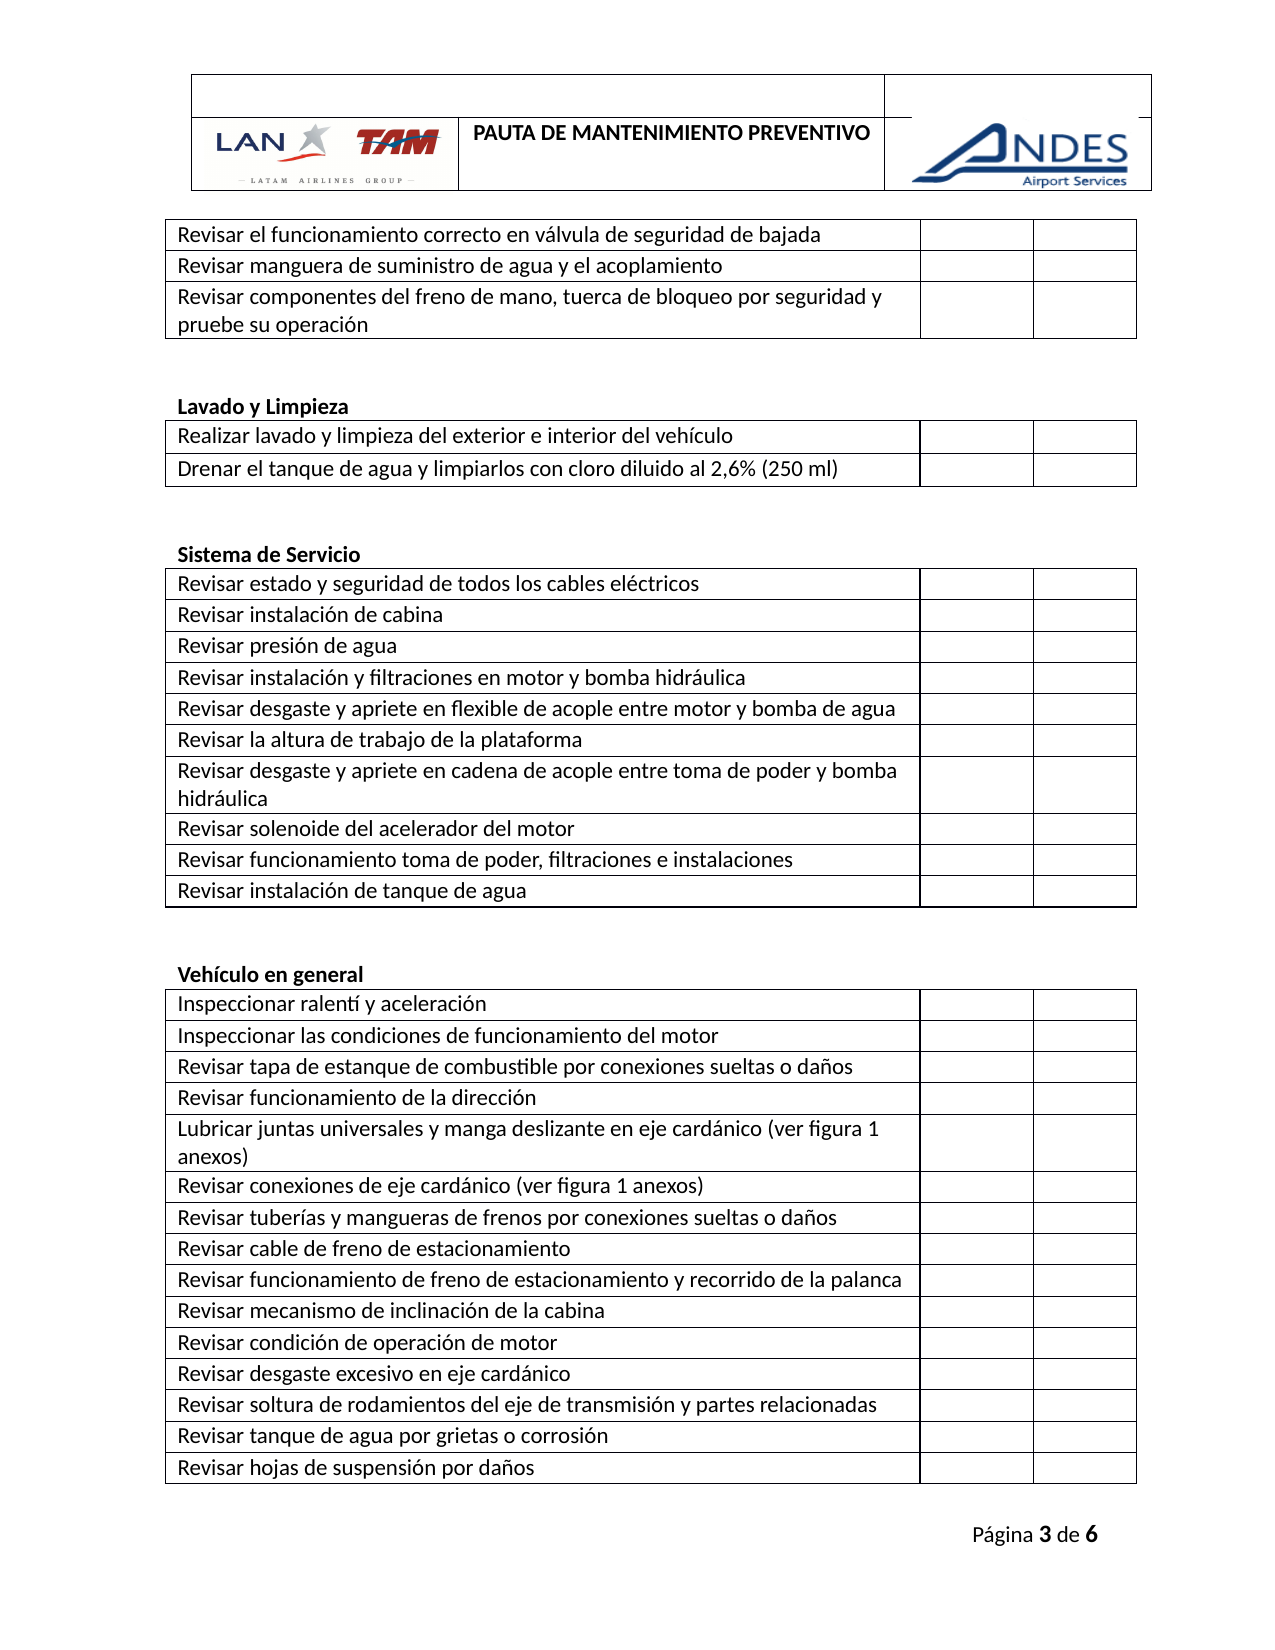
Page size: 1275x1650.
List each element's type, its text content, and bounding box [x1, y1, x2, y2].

table_cell [1034, 600, 1136, 631]
table_cell [1034, 454, 1136, 486]
table_cell [921, 757, 1033, 813]
table_cell [921, 876, 1033, 906]
table_cell Revisar instalación de tanque de agua [166, 876, 919, 906]
table_cell [921, 1297, 1033, 1327]
table_cell Drenar el tanque de agua y limpiarlos con cloro diluido al 2,6% (250 ml) [166, 454, 919, 486]
table_cell [1034, 1422, 1136, 1452]
table_cell [1034, 1083, 1136, 1113]
table_cell Revisar componentes del freno de mano, tuerca de bloqueo por seguridad y pruebe su operación [166, 282, 920, 338]
table_cell Revisar funcionamiento toma de poder, filtraciones e instalaciones [166, 845, 919, 875]
table_cell [1034, 1234, 1136, 1264]
table_cell [921, 1083, 1033, 1113]
table_cell [921, 600, 1033, 631]
table_cell Revisar instalación de cabina [166, 600, 919, 631]
table_cell [1034, 1052, 1136, 1082]
table_cell [921, 1265, 1033, 1296]
table_cell [1034, 725, 1136, 756]
table_cell Inspeccionar las condiciones de funcionamiento del motor [166, 1021, 919, 1051]
table_cell Revisar tuberías y mangueras de frenos por conexiones sueltas o daños [166, 1203, 919, 1233]
table_cell [1034, 663, 1136, 693]
table_cell [921, 454, 1033, 486]
table_cell Revisar funcionamiento de la dirección [166, 1083, 919, 1113]
table_cell Revisar solenoide del acelerador del motor [166, 814, 919, 844]
table_cell [921, 282, 1033, 338]
table_cell [1034, 876, 1136, 906]
table_cell Revisar condición de operación de motor [166, 1328, 919, 1358]
table_cell [1034, 1328, 1136, 1358]
table_cell [1034, 1265, 1136, 1296]
table_header [1034, 421, 1136, 453]
table_cell [1034, 814, 1136, 844]
table_cell [1034, 632, 1136, 662]
table_cell Revisar manguera de suministro de agua y el acoplamiento [166, 251, 920, 281]
table_header [921, 569, 1033, 599]
table_cell Revisar tapa de estanque de combustible por conexiones sueltas o daños [166, 1052, 919, 1082]
table_cell [1034, 1453, 1136, 1483]
table_cell Revisar instalación y filtraciones en motor y bomba hidráulica [166, 663, 919, 693]
table_cell Revisar desgaste y apriete en cadena de acople entre toma de poder y bomba hidráulica [166, 757, 919, 813]
table_cell [921, 1052, 1033, 1082]
table_cell Revisar la altura de trabajo de la plataforma [166, 725, 919, 756]
table_cell [921, 1328, 1033, 1358]
table_cell Revisar desgaste y apriete en flexible de acople entre motor y bomba de agua [166, 694, 919, 724]
table_cell [1034, 282, 1136, 338]
table_header [1034, 569, 1136, 599]
table_cell [921, 632, 1033, 662]
table_header [921, 990, 1033, 1020]
table_cell [921, 1422, 1033, 1452]
table_cell [921, 1203, 1033, 1233]
text Lavado y Limpieza [177, 392, 1098, 420]
table_cell Revisar cable de freno de estacionamiento [166, 1234, 919, 1264]
table_cell Revisar hojas de suspensión por daños [166, 1453, 919, 1483]
table_header [1034, 990, 1136, 1020]
picture [911, 117, 1139, 190]
table_cell Revisar el funcionamiento correcto en válvula de seguridad de bajada [166, 220, 920, 250]
table_cell [921, 663, 1033, 693]
table_cell [921, 814, 1033, 844]
table_header Realizar lavado y limpieza del exterior e interior del vehículo [166, 421, 919, 453]
table_cell Revisar conexiones de eje cardánico (ver figura 1 anexos) [166, 1172, 919, 1202]
table_cell [1034, 1172, 1136, 1202]
table_cell Revisar funcionamiento de freno de estacionamiento y recorrido de la palanca [166, 1265, 919, 1296]
table_cell [921, 725, 1033, 756]
table_cell [1034, 1021, 1136, 1051]
table_cell [921, 694, 1033, 724]
table_cell Revisar soltura de rodamientos del eje de transmisión y partes relacionadas [166, 1390, 919, 1421]
table_cell Revisar mecanismo de inclinación de la cabina [166, 1297, 919, 1327]
table_cell [921, 1234, 1033, 1264]
table_cell [1034, 757, 1136, 813]
picture [204, 118, 454, 190]
table_header Revisar estado y seguridad de todos los cables eléctricos [166, 569, 919, 599]
text Vehículo en general [177, 960, 1098, 988]
table_cell Lubricar juntas universales y manga deslizante en eje cardánico (ver figura 1 anexos) [166, 1115, 919, 1171]
table_cell [1034, 1390, 1136, 1421]
table_cell [921, 845, 1033, 875]
table_cell [921, 1172, 1033, 1202]
table_header Inspeccionar ralentí y aceleración [166, 990, 919, 1020]
table_cell [1034, 220, 1136, 250]
table_cell [921, 1390, 1033, 1421]
table_cell [1034, 1297, 1136, 1327]
table_cell [921, 1115, 1033, 1171]
table_cell [921, 220, 1033, 250]
table_cell Revisar desgaste excesivo en eje cardánico [166, 1359, 919, 1389]
table_cell [921, 1359, 1033, 1389]
picture [204, 191, 454, 195]
text Sistema de Servicio [177, 540, 1098, 568]
table_header [921, 421, 1033, 453]
table_cell Revisar presión de agua [166, 632, 919, 662]
table_cell [921, 1021, 1033, 1051]
table_cell [921, 251, 1033, 281]
table_cell [1034, 1115, 1136, 1171]
table_cell [1034, 845, 1136, 875]
table_cell Revisar tanque de agua por grietas o corrosión [166, 1422, 919, 1452]
table_cell [1034, 251, 1136, 281]
table_cell [921, 1453, 1033, 1483]
table_cell [1034, 694, 1136, 724]
table_cell [1034, 1203, 1136, 1233]
table_cell [1034, 1359, 1136, 1389]
